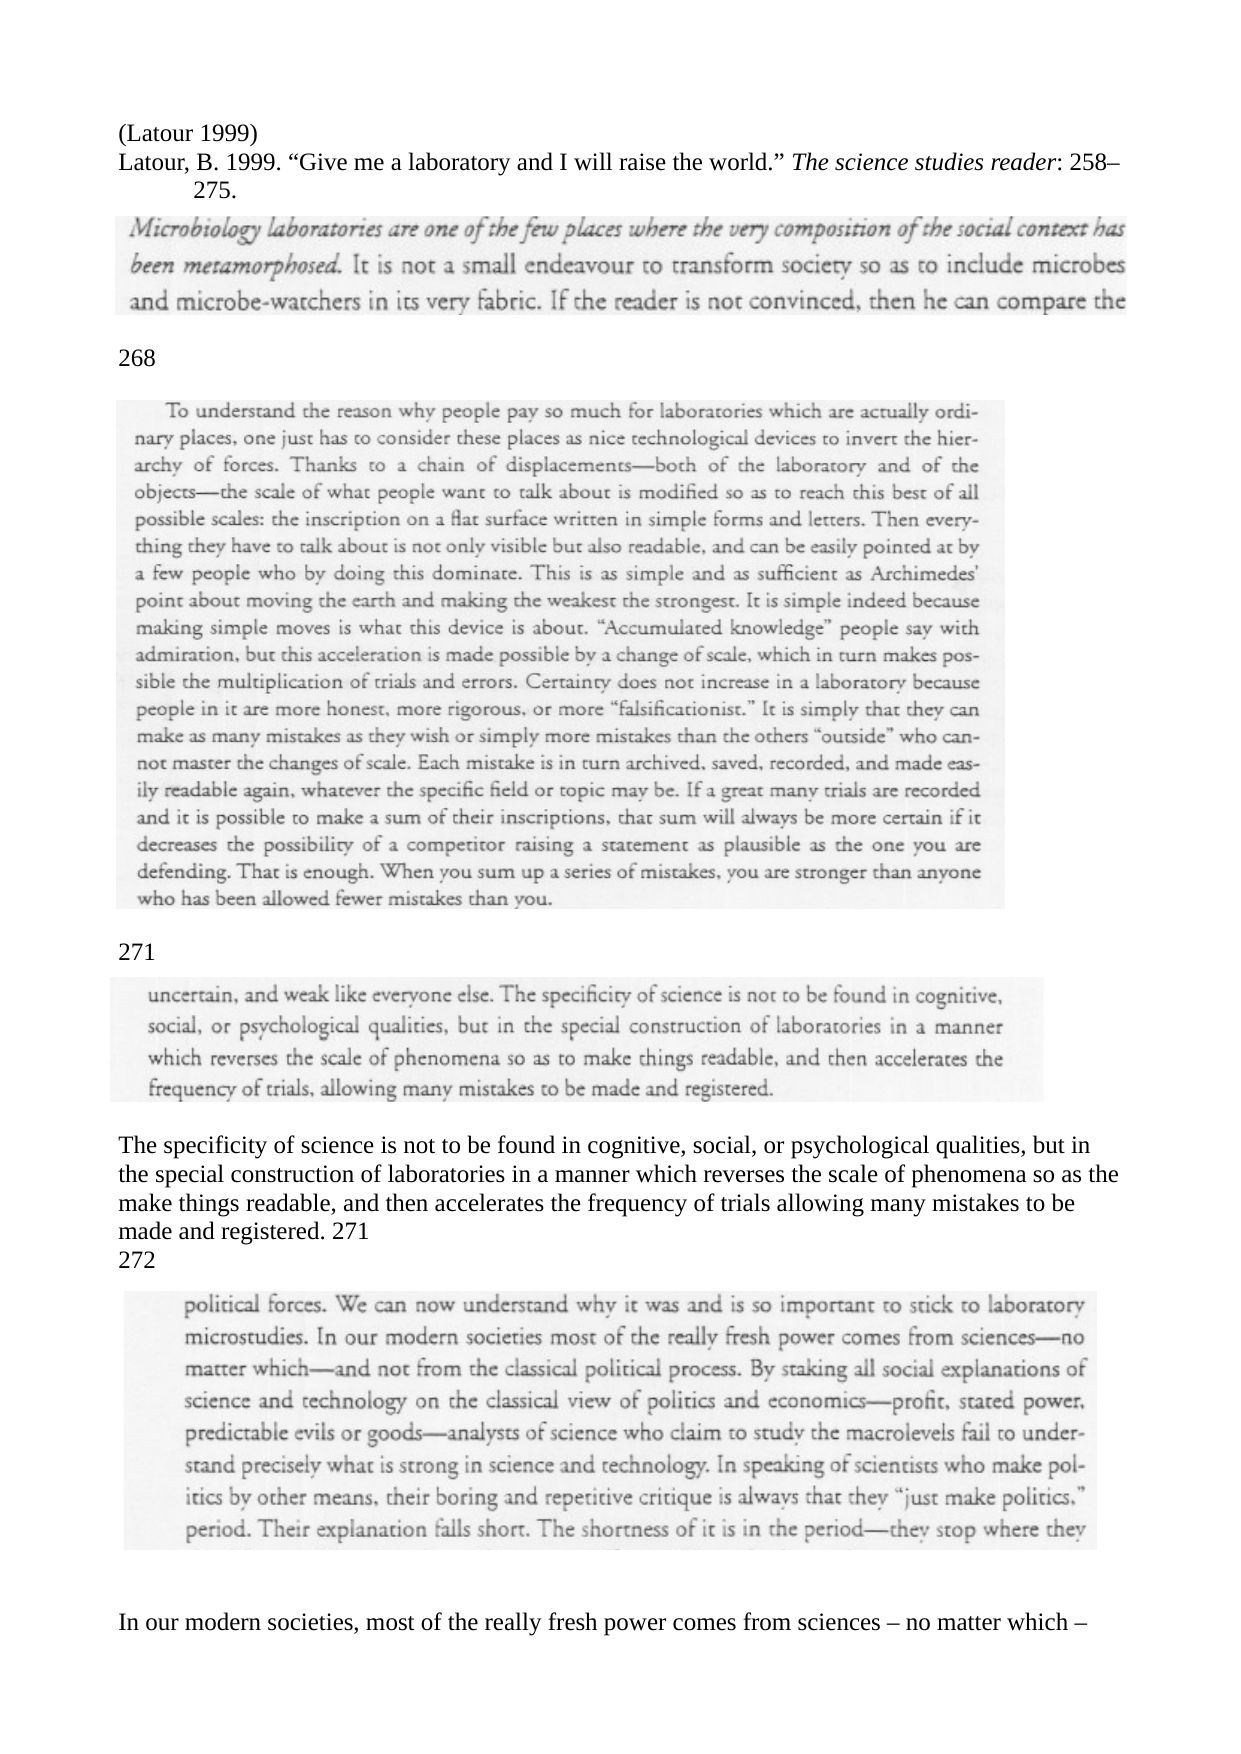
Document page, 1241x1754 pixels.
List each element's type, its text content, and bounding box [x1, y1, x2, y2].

text 268 [118, 343, 1122, 372]
text 272 [118, 1245, 1122, 1274]
text (Latour 1999) [118, 118, 1122, 147]
text The specificity of science is not to be found in cognitive, social, or psychological qualities, but in the special construction of laboratories in a manner which reverses the scale of phenomena so as the make things readable, and then accelerates the frequency of trials allowing many mistakes to be made and registered. 271 [118, 1130, 1122, 1245]
text Latour, B. 1999. “Give me a laboratory and I will raise the world.” The science studies reader: 258–275. [118, 147, 1122, 204]
text In our modern societies, most of the really fresh power comes from sciences – no matter which – [118, 1607, 1122, 1636]
text 271 [118, 937, 1122, 966]
